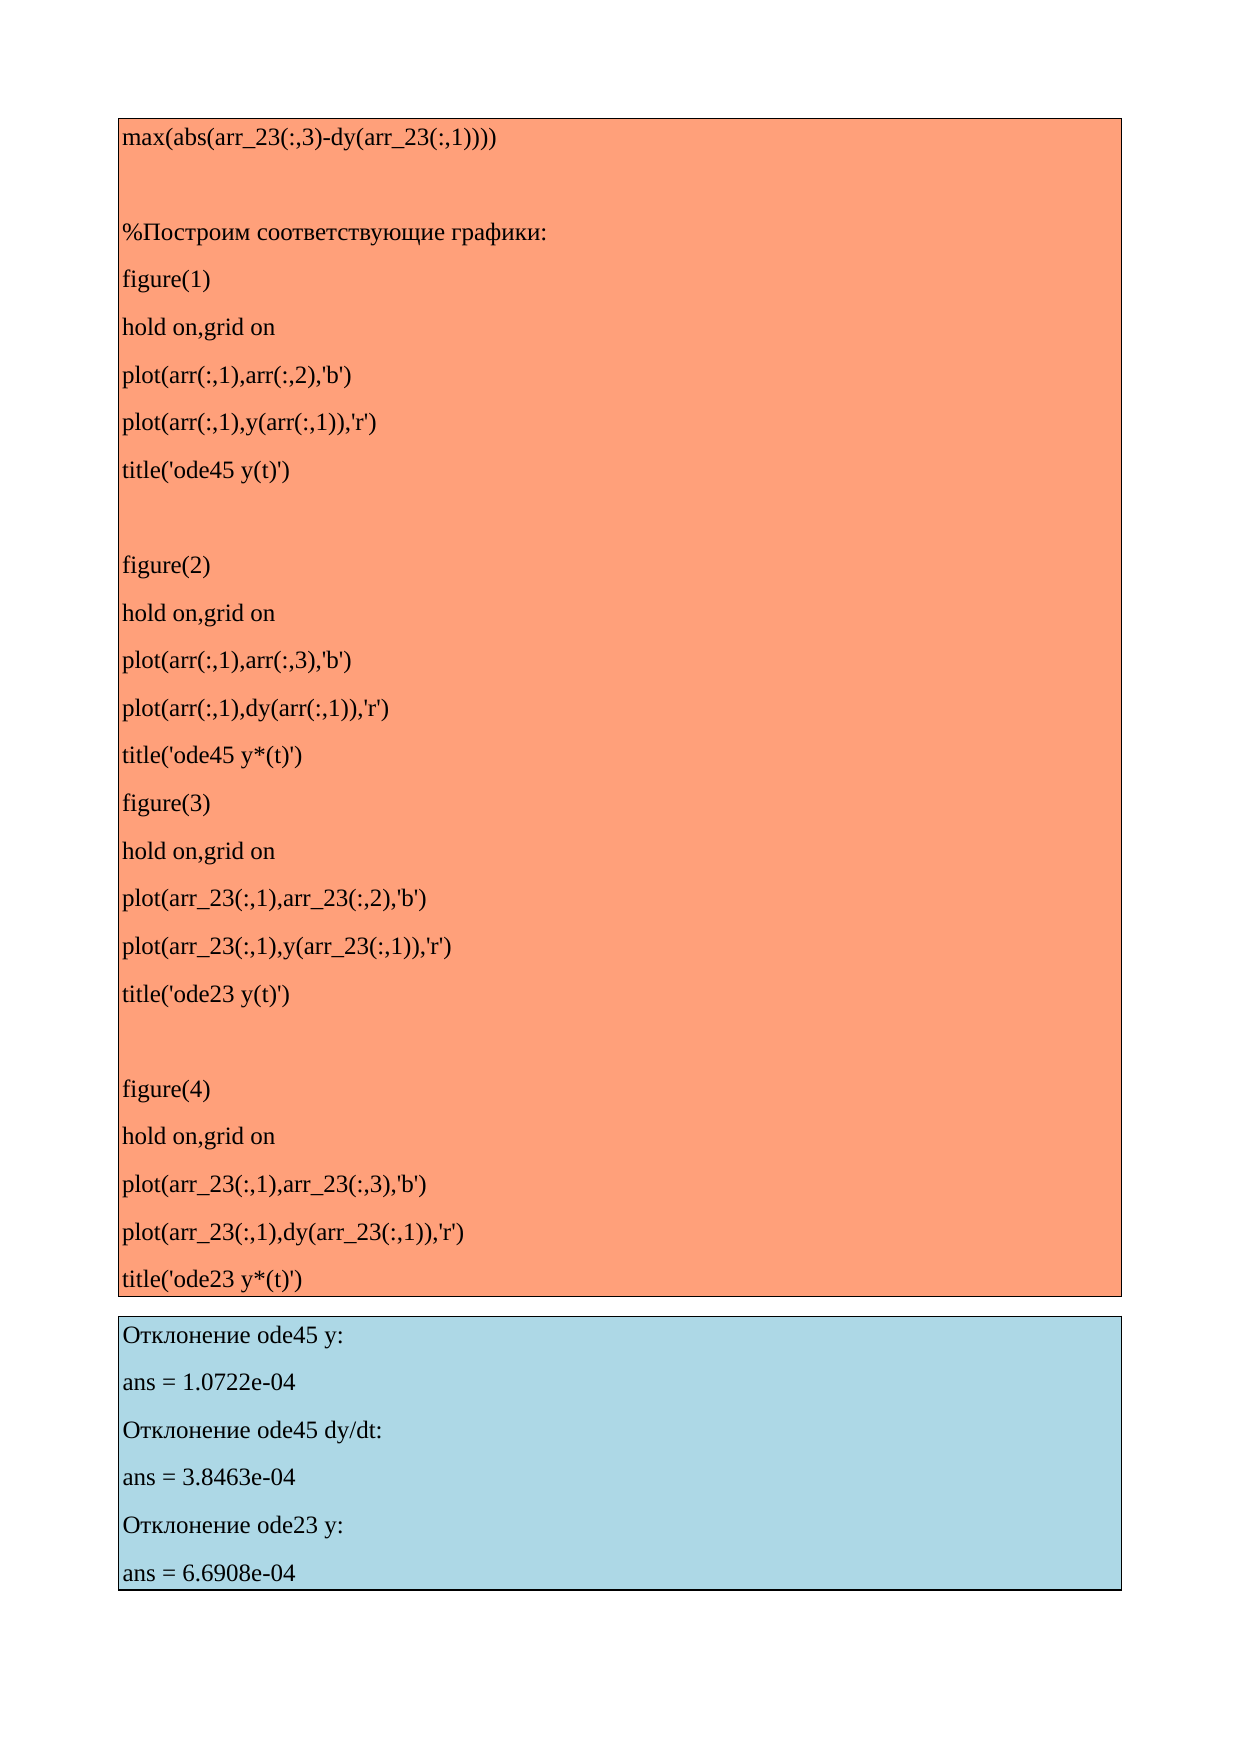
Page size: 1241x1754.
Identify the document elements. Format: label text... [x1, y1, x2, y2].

title title('ode23 y*(t)') [119, 1261, 1121, 1296]
title hold on,grid on [119, 308, 1121, 341]
title plot(arr_23(:,1),dy(arr_23(:,1)),'r') [119, 1213, 1121, 1245]
title title('ode45 y*(t)') [119, 737, 1121, 769]
title title('ode23 y(t)') [119, 975, 1121, 1007]
title plot(arr(:,1),y(arr(:,1)),'r') [119, 404, 1121, 436]
title figure(2) [119, 547, 1121, 579]
title plot(arr(:,1),arr(:,2),'b') [119, 356, 1121, 388]
title plot(arr_23(:,1),arr_23(:,3),'b') [119, 1165, 1121, 1198]
title hold on,grid on [119, 1118, 1121, 1150]
title Отклонение ode45 y: [119, 1317, 1121, 1348]
title figure(3) [119, 784, 1121, 817]
title max(abs(arr_23(:,3)-dy(arr_23(:,1)))) [119, 119, 1121, 151]
title Отклонение ode23 y: [119, 1506, 1121, 1539]
title figure(4) [119, 1070, 1121, 1103]
title ans = 6.6908e-04 [119, 1553, 1121, 1589]
title plot(arr_23(:,1),arr_23(:,2),'b') [119, 880, 1121, 912]
title hold on,grid on [119, 594, 1121, 627]
title plot(arr(:,1),arr(:,3),'b') [119, 642, 1121, 674]
title hold on,grid on [119, 832, 1121, 864]
title ans = 1.0722e-04 [119, 1363, 1121, 1396]
title %Построим соответствующие графики: [119, 213, 1121, 246]
title title('ode45 y(t)') [119, 451, 1121, 484]
title figure(1) [119, 261, 1121, 293]
title plot(arr_23(:,1),y(arr_23(:,1)),'r') [119, 927, 1121, 960]
title ans = 3.8463e-04 [119, 1458, 1121, 1491]
title Отклонение ode45 dy/dt: [119, 1411, 1121, 1444]
title plot(arr(:,1),dy(arr(:,1)),'r') [119, 689, 1121, 722]
